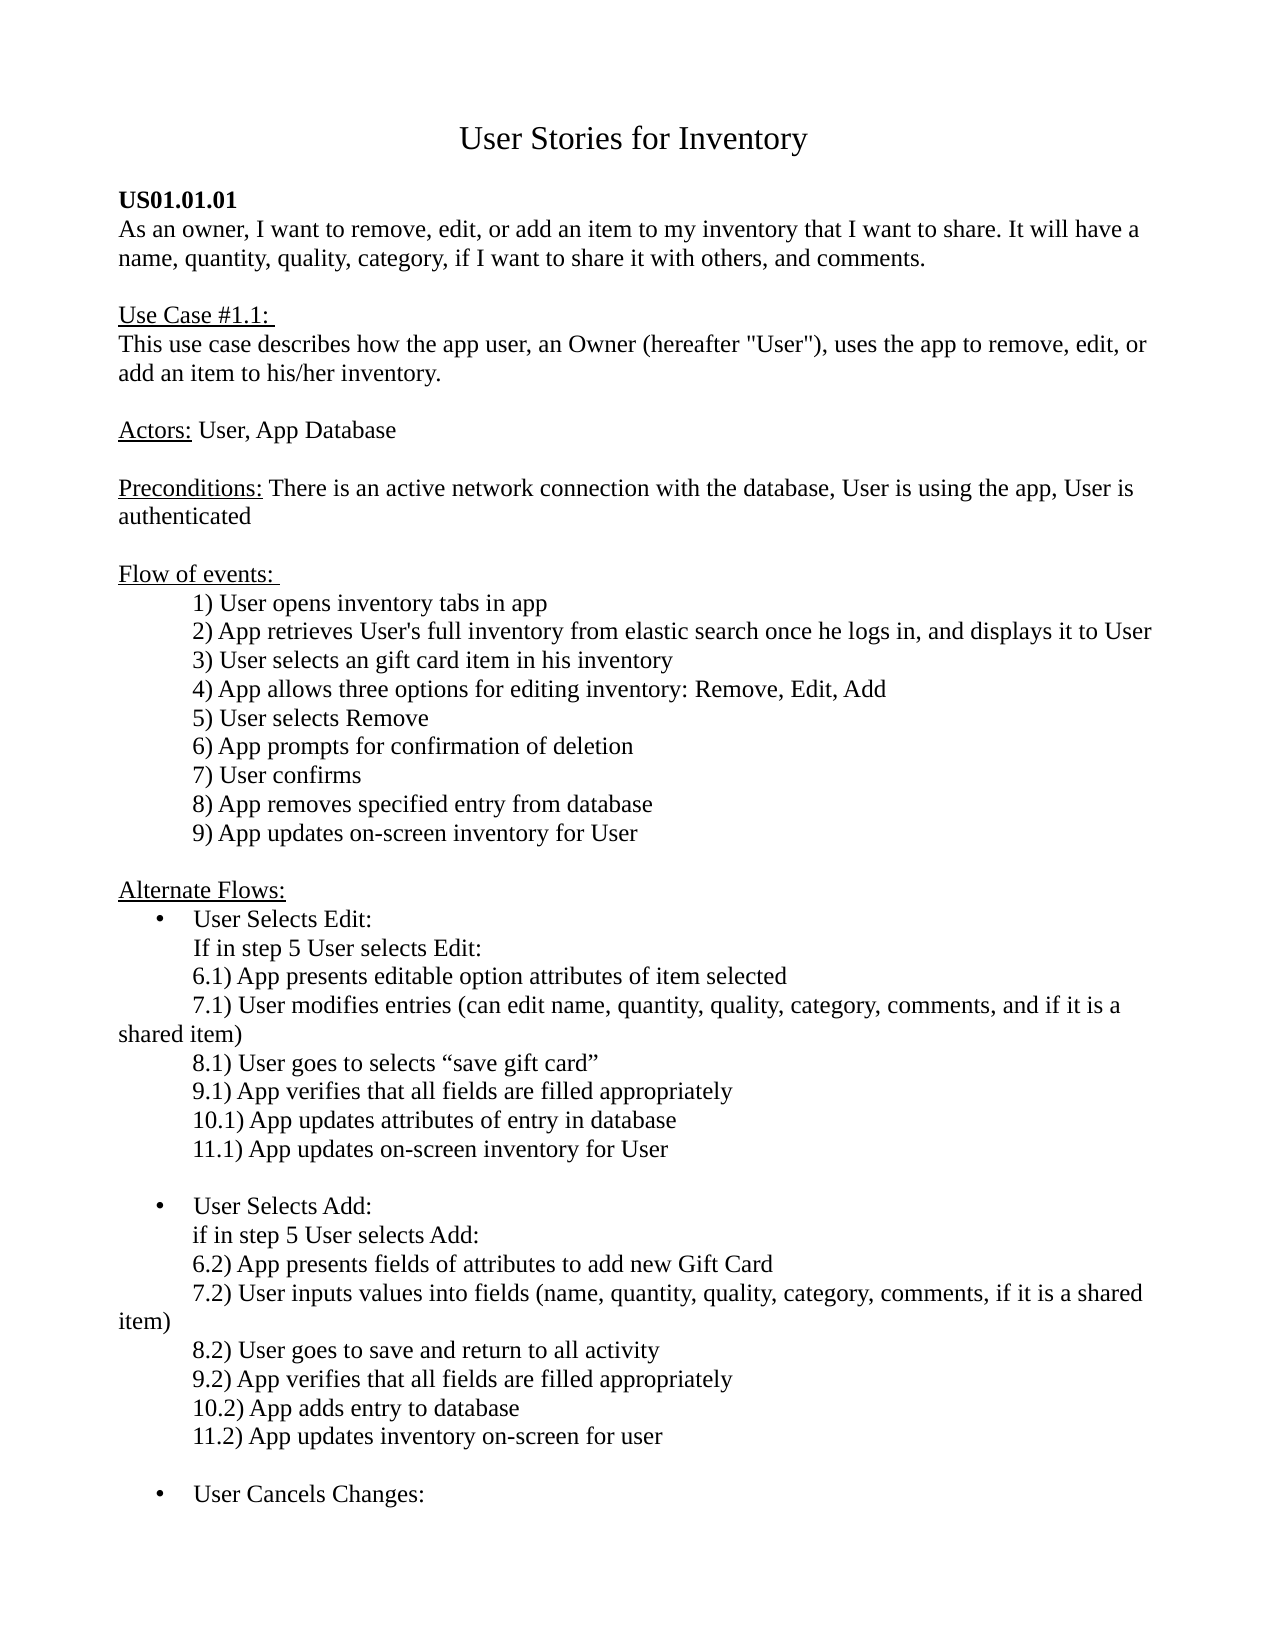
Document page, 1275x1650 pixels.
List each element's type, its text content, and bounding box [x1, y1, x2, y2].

text 9) App updates on-screen inventory for User [118, 818, 1157, 846]
text 10.2) App adds entry to database [118, 1393, 1157, 1421]
text 5) User selects Remove [118, 703, 1157, 731]
text 6.1) App presents editable option attributes of item selected [118, 961, 1157, 990]
text 6.2) App presents fields of attributes to add new Gift Card [118, 1249, 1157, 1278]
list User Cancels Changes: [156, 1479, 1157, 1508]
list User Selects Add: [156, 1191, 1157, 1220]
list If in step 5 User selects Edit: [156, 933, 1157, 961]
text 9.2) App verifies that all fields are filled appropriately [118, 1364, 1157, 1393]
text 8.1) User goes to selects “save gift card” [118, 1048, 1157, 1076]
text 11.1) App updates on-screen inventory for User [118, 1134, 1157, 1163]
text 4) App allows three options for editing inventory: Remove, Edit, Add [118, 674, 1157, 703]
text if in step 5 User selects Add: [118, 1220, 1157, 1249]
text 8) App removes specified entry from database [118, 789, 1157, 818]
text 7.1) User modifies entries (can edit name, quantity, quality, category, comments, and if it is a shared item) [118, 990, 1157, 1048]
text User Stories for Inventory [118, 118, 1157, 156]
text As an owner, I want to remove, edit, or add an item to my inventory that I want to share. It will have a name, quantity, quality, category, if I want to share it with others, and comments. [118, 214, 1157, 271]
text This use case describes how the app user, an Owner (hereafter "User"), uses the app to remove, edit, or add an item to his/her inventory. [118, 329, 1157, 386]
text Flow of events: [118, 559, 1157, 588]
text 9.1) App verifies that all fields are filled appropriately [118, 1076, 1157, 1105]
text US01.01.01 [118, 185, 1157, 214]
text 6) App prompts for confirmation of deletion [118, 731, 1157, 760]
text 11.2) App updates inventory on-screen for user [118, 1421, 1157, 1450]
text 7) User confirms [118, 760, 1157, 789]
text 1) User opens inventory tabs in app [118, 588, 1157, 616]
text Preconditions: There is an active network connection with the database, User is using the app, User is authenticated [118, 473, 1157, 530]
text 8.2) User goes to save and return to all activity [118, 1335, 1157, 1364]
text 7.2) User inputs values into fields (name, quantity, quality, category, comments, if it is a shared item) [118, 1278, 1157, 1335]
text 10.1) App updates attributes of entry in database [118, 1105, 1157, 1134]
text Use Case #1.1: [118, 300, 1157, 329]
list User Selects Edit: [156, 904, 1157, 933]
text Alternate Flows: [118, 875, 1157, 904]
text 2) App retrieves User's full inventory from elastic search once he logs in, and displays it to User [118, 616, 1157, 645]
text Actors: User, App Database [118, 415, 1157, 444]
text 3) User selects an gift card item in his inventory [118, 645, 1157, 674]
